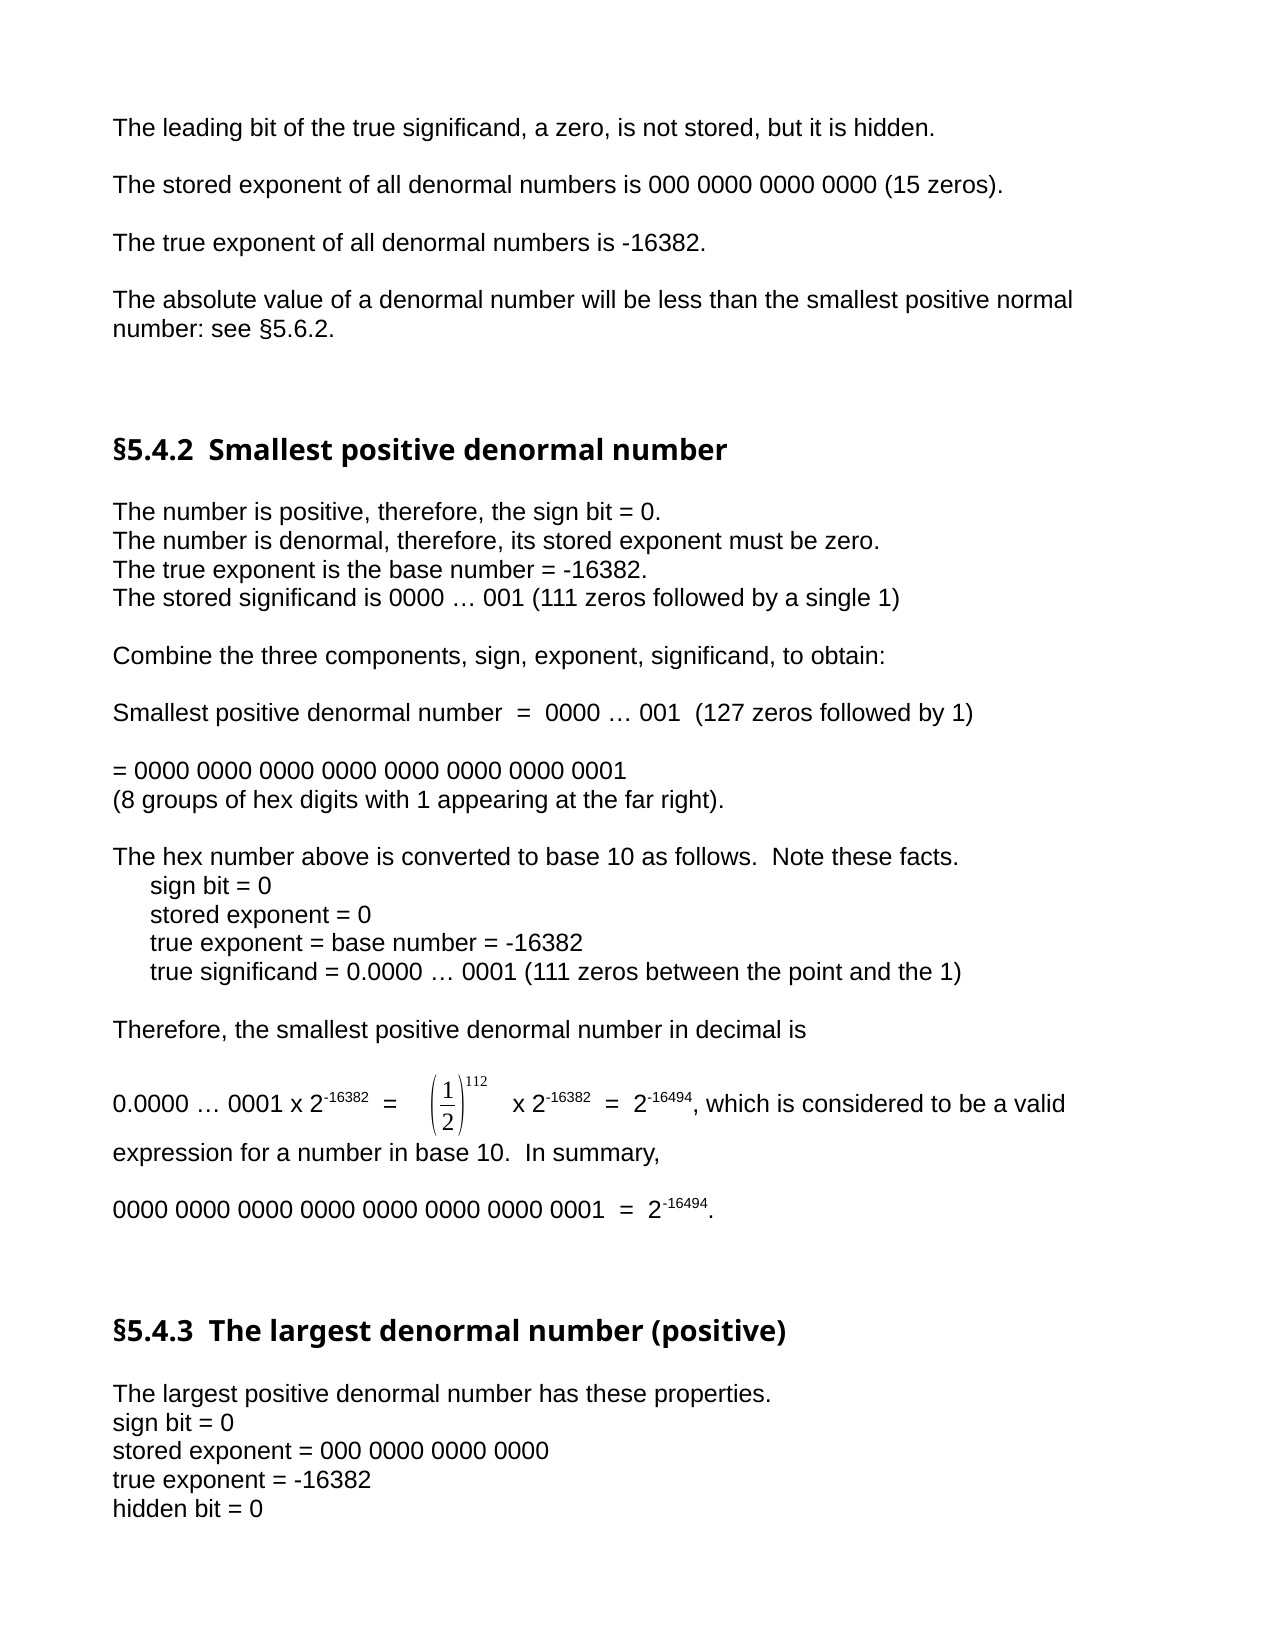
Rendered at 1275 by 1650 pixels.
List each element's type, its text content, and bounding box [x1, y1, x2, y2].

text The number is positive, therefore, the sign bit = 0. [112, 497, 1162, 526]
text §5.4.2 Smallest positive denormal number [112, 429, 1162, 468]
text The stored exponent of all denormal numbers is 000 0000 0000 0000 (15 zeros). [112, 170, 1162, 199]
text §5.4.3 The largest denormal number (positive) [112, 1310, 1162, 1350]
text The leading bit of the true significand, a zero, is not stored, but it is hidden. [112, 112, 1162, 141]
text Smallest positive denormal number = 0000 … 001 (127 zeros followed by 1) [112, 698, 1162, 727]
text true significand = 0.0000 … 0001 (111 zeros between the point and the 1) [150, 957, 1162, 986]
text hidden bit = 0 [112, 1494, 1162, 1522]
text stored exponent = 000 0000 0000 0000 [112, 1436, 1162, 1465]
text The true exponent of all denormal numbers is -16382. [112, 227, 1162, 256]
text sign bit = 0 [112, 1407, 1162, 1436]
text (8 groups of hex digits with 1 appearing at the far right). [112, 785, 1162, 813]
text stored exponent = 0 [150, 900, 1162, 928]
text 0000 0000 0000 0000 0000 0000 0000 0001 = 2-16494. [112, 1195, 1162, 1224]
text The number is denormal, therefore, its stored exponent must be zero. [112, 526, 1162, 555]
text 0.0000 … 0001 x 2-16382 = x 2-16382 = 2-16494, which is considered to be a valid expression for a number in base 10. In summary, [112, 1072, 1162, 1167]
text Combine the three components, sign, exponent, significand, to obtain: [112, 641, 1162, 670]
text = 0000 0000 0000 0000 0000 0000 0000 0001 [112, 756, 1162, 785]
text The hex number above is converted to base 10 as follows. Note these facts. [112, 842, 1162, 871]
text The true exponent is the base number = -16382. [112, 555, 1162, 583]
text true exponent = -16382 [112, 1465, 1162, 1494]
text true exponent = base number = -16382 [150, 928, 1162, 957]
text sign bit = 0 [150, 871, 1162, 900]
text The absolute value of a denormal number will be less than the smallest positive normal number: see §5.6.2. [112, 285, 1162, 342]
text The stored significand is 0000 … 001 (111 zeros followed by a single 1) [112, 583, 1162, 612]
text Therefore, the smallest positive denormal number in decimal is [112, 1015, 1162, 1043]
text The largest positive denormal number has these properties. [112, 1379, 1162, 1407]
